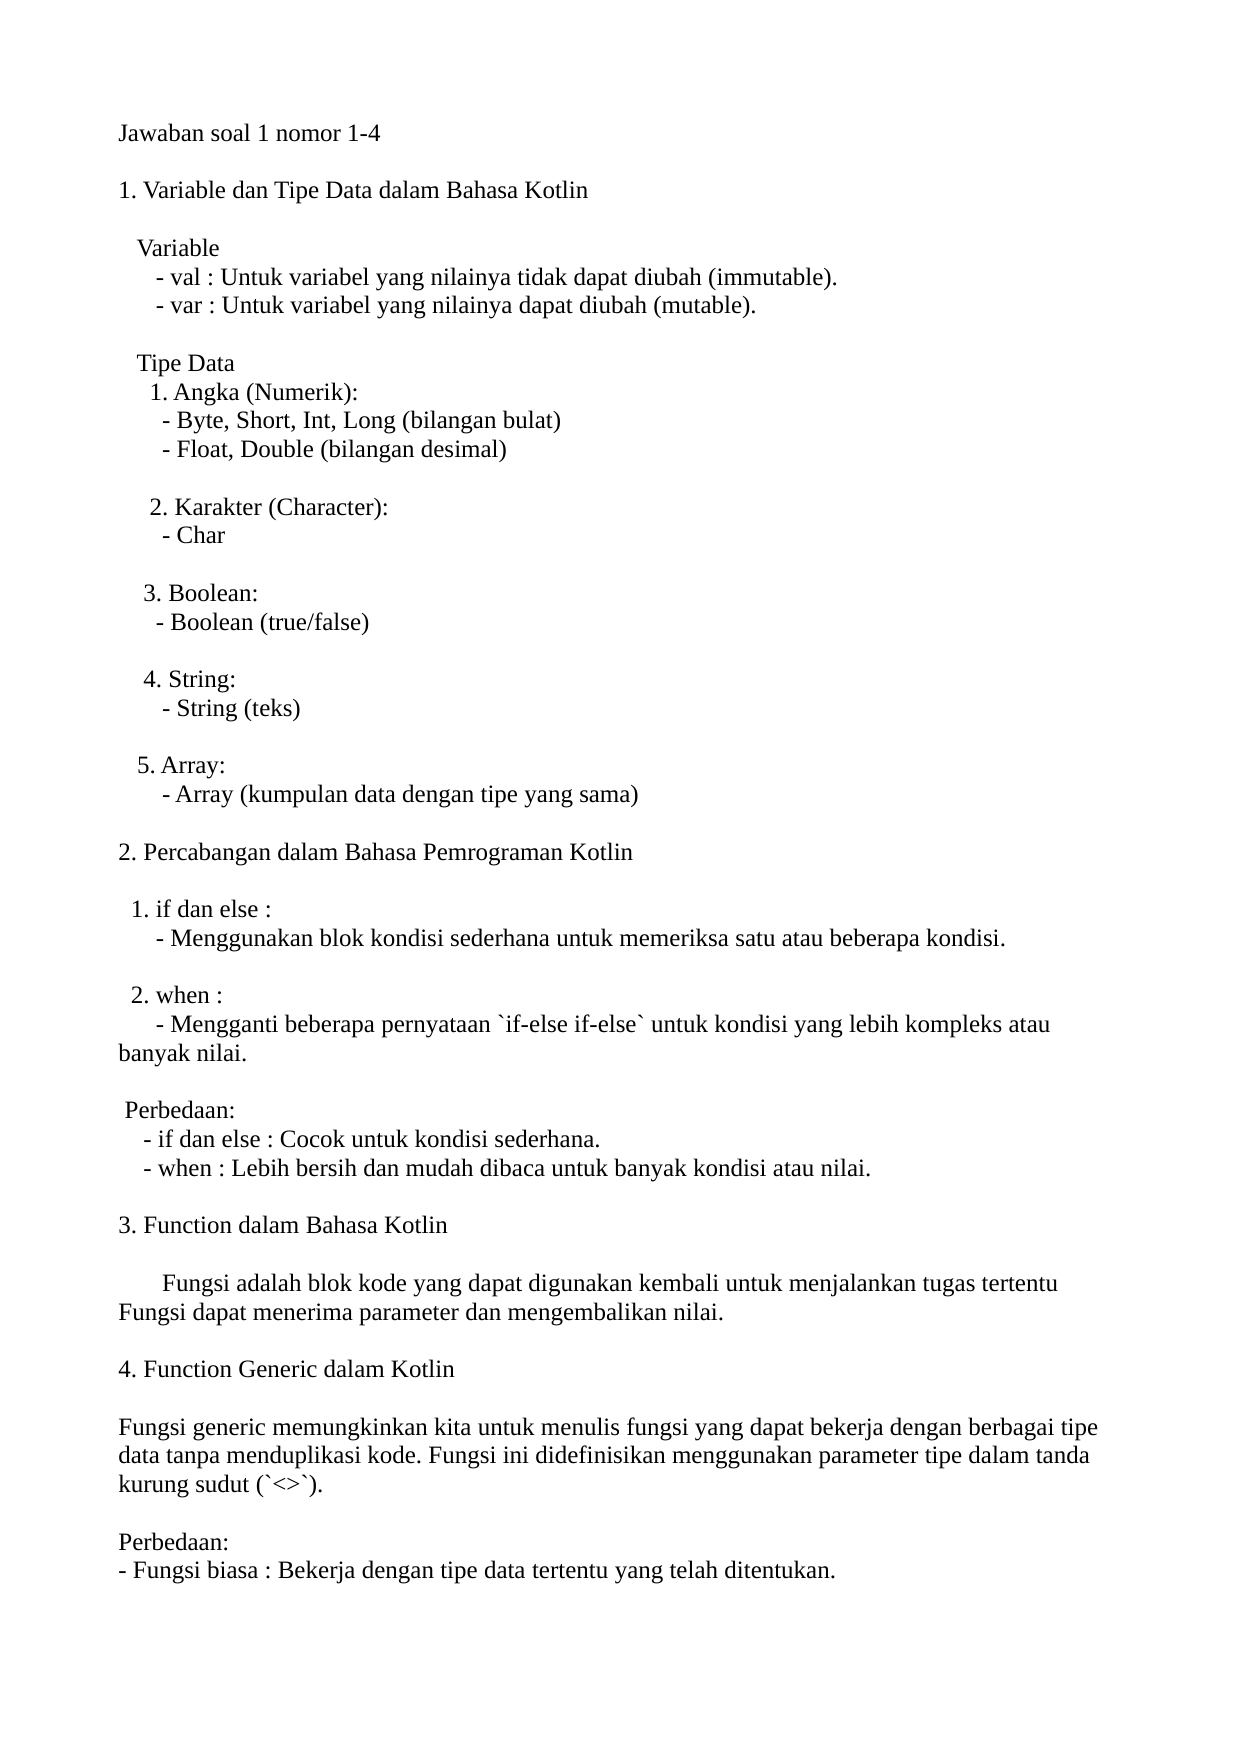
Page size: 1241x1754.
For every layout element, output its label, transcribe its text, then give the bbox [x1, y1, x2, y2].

text Tipe Data [118, 348, 1122, 377]
text - var : Untuk variabel yang nilainya dapat diubah (mutable). [118, 291, 1122, 319]
text Fungsi adalah blok kode yang dapat digunakan kembali untuk menjalankan tugas tertentu Fungsi dapat menerima parameter dan mengembalikan nilai. [118, 1268, 1122, 1326]
text - Char [118, 521, 1122, 549]
text - val : Untuk variabel yang nilainya tidak dapat diubah (immutable). [118, 262, 1122, 291]
text Fungsi generic memungkinkan kita untuk menulis fungsi yang dapat bekerja dengan berbagai tipe data tanpa menduplikasi kode. Fungsi ini didefinisikan menggunakan parameter tipe dalam tanda kurung sudut (`<>`). [118, 1412, 1122, 1498]
text 2. when : [118, 981, 1122, 1009]
text 1. if dan else : [118, 894, 1122, 923]
text 4. Function Generic dalam Kotlin [118, 1354, 1122, 1383]
text 2. Karakter (Character): [118, 492, 1122, 521]
text - Menggunakan blok kondisi sederhana untuk memeriksa satu atau beberapa kondisi. [118, 923, 1122, 952]
text Jawaban soal 1 nomor 1-4 [118, 118, 1122, 147]
text - when : Lebih bersih dan mudah dibaca untuk banyak kondisi atau nilai. [118, 1153, 1122, 1182]
text - Byte, Short, Int, Long (bilangan bulat) [118, 406, 1122, 434]
text - if dan else : Cocok untuk kondisi sederhana. [118, 1124, 1122, 1153]
text Variable [118, 233, 1122, 262]
text 1. Variable dan Tipe Data dalam Bahasa Kotlin [118, 176, 1122, 204]
text 1. Angka (Numerik): [118, 377, 1122, 406]
text 2. Percabangan dalam Bahasa Pemrograman Kotlin [118, 837, 1122, 866]
text Perbedaan: [118, 1527, 1122, 1556]
text Perbedaan: [118, 1096, 1122, 1124]
text 5. Array: [118, 751, 1122, 779]
text - Fungsi biasa : Bekerja dengan tipe data tertentu yang telah ditentukan. [118, 1556, 1122, 1584]
text - Mengganti beberapa pernyataan `if-else if-else` untuk kondisi yang lebih kompleks atau banyak nilai. [118, 1009, 1122, 1067]
text 3. Boolean: [118, 578, 1122, 607]
text - String (teks) [118, 693, 1122, 722]
text - Boolean (true/false) [118, 607, 1122, 636]
text - Array (kumpulan data dengan tipe yang sama) [118, 779, 1122, 808]
text 4. String: [118, 664, 1122, 693]
text - Float, Double (bilangan desimal) [118, 434, 1122, 463]
text 3. Function dalam Bahasa Kotlin [118, 1211, 1122, 1239]
